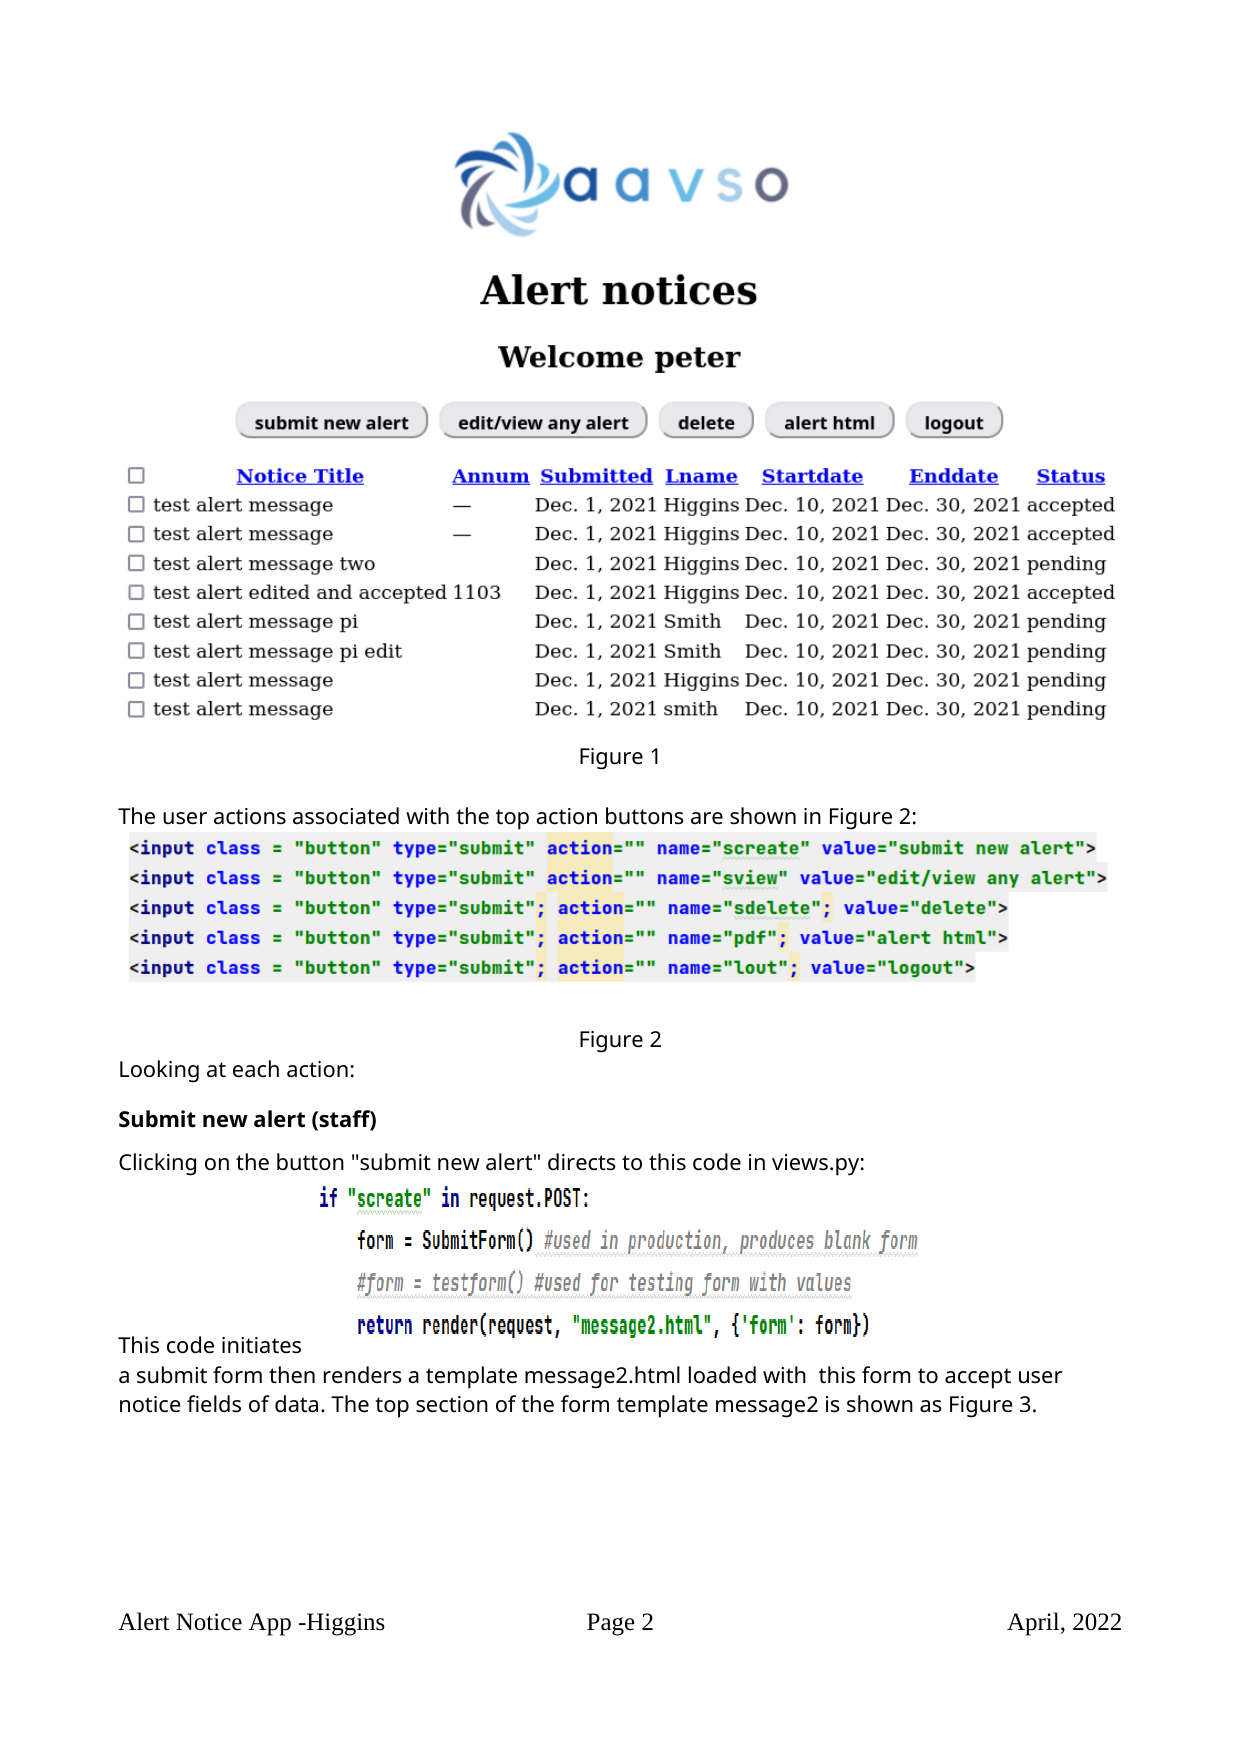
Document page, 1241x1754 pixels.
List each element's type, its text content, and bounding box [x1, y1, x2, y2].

subtitle Submit new alert (staff) [118, 1104, 1122, 1134]
picture [320, 1176, 920, 1345]
picture [118, 118, 1123, 742]
text Figure 1 [118, 742, 1122, 771]
text Looking at each action: [118, 1054, 1122, 1084]
text The user actions associated with the top action buttons are shown in Figure 2: [118, 801, 1122, 830]
text Figure 2 [118, 1024, 1122, 1054]
text This code initiates a submit form then renders a template message2.html loaded with this form to accept user notice fields of data. The top section of the form template message2 is shown as Figure 3. [118, 1330, 1122, 1419]
picture [118, 830, 1123, 995]
text Clicking on the button "submit new alert" directs to this code in views.py: [118, 1147, 1122, 1177]
